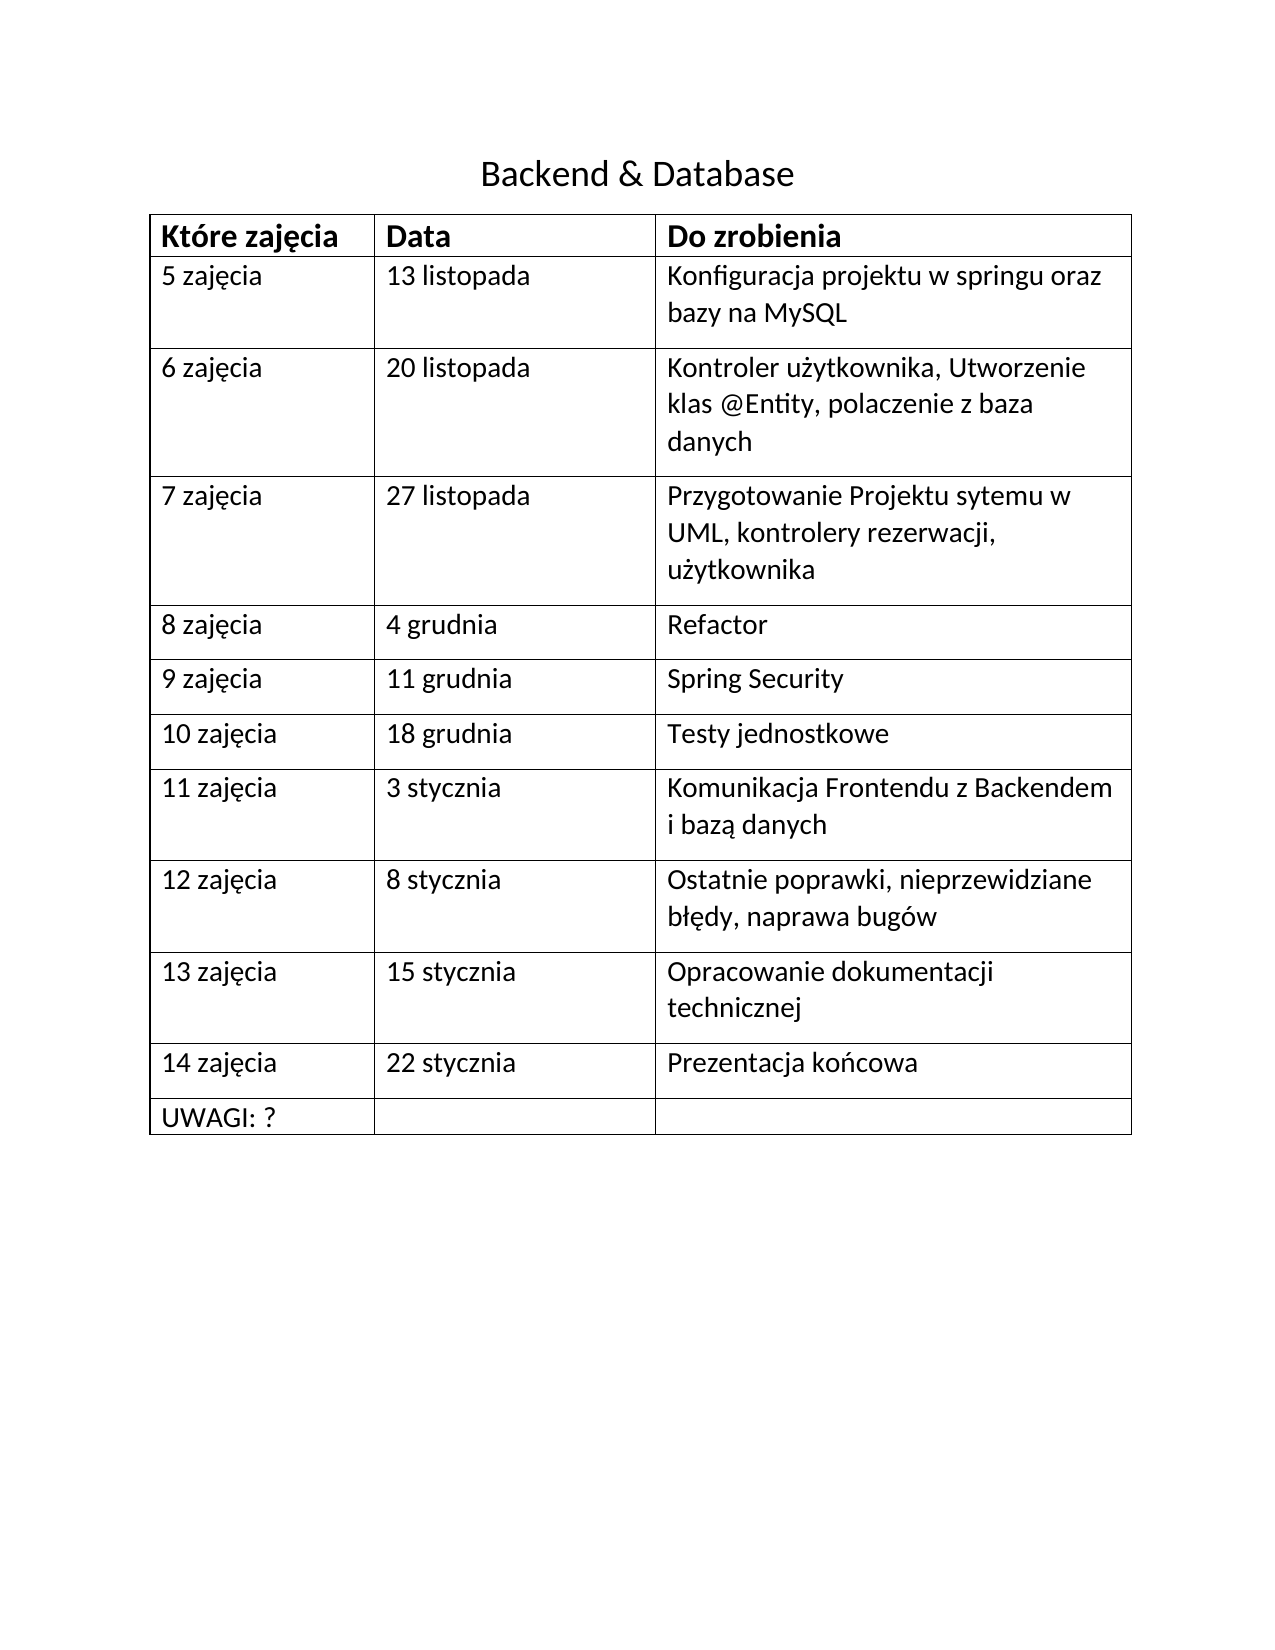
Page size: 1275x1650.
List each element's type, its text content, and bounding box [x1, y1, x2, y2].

table_cell Ostatnie poprawki, nieprzewidziane błędy, naprawa bugów [656, 861, 1131, 952]
table_cell UWAGI: ? [151, 1099, 374, 1134]
table_cell 5 zajęcia [151, 257, 374, 348]
table_cell Prezentacja końcowa [656, 1044, 1131, 1098]
table_cell 13 zajęcia [151, 953, 374, 1043]
table_cell Przygotowanie Projektu sytemu w UML, kontrolery rezerwacji, użytkownika [656, 477, 1131, 605]
table_cell 15 stycznia [375, 953, 655, 1043]
table_header Data [375, 215, 655, 256]
table_cell 20 listopada [375, 349, 655, 476]
table_cell 8 stycznia [375, 861, 655, 952]
table_cell Komunikacja Frontendu z Backendem i bazą danych [656, 770, 1131, 860]
table_cell 14 zajęcia [151, 1044, 374, 1098]
table_cell 18 grudnia [375, 715, 655, 768]
table_cell 27 listopada [375, 477, 655, 605]
table_cell Testy jednostkowe [656, 715, 1131, 768]
table_cell 10 zajęcia [151, 715, 374, 768]
table_cell 11 grudnia [375, 660, 655, 714]
table_cell Opracowanie dokumentacji technicznej [656, 953, 1131, 1043]
table_cell 11 zajęcia [151, 770, 374, 860]
table_cell 22 stycznia [375, 1044, 655, 1098]
table_header Które zajęcia [151, 215, 374, 256]
table_cell [656, 1099, 1131, 1134]
table_cell 3 stycznia [375, 770, 655, 860]
table_cell 4 grudnia [375, 606, 655, 659]
table_cell 6 zajęcia [151, 349, 374, 476]
table_cell 9 zajęcia [151, 660, 374, 714]
table_header Do zrobienia [656, 215, 1131, 256]
table_cell 13 listopada [375, 257, 655, 348]
table_cell 7 zajęcia [151, 477, 374, 605]
table_cell [375, 1099, 655, 1134]
text Backend & Database [150, 150, 1125, 196]
table_cell Konfiguracja projektu w springu oraz bazy na MySQL [656, 257, 1131, 348]
table_cell 8 zajęcia [151, 606, 374, 659]
table_cell 12 zajęcia [151, 861, 374, 952]
table_cell Refactor [656, 606, 1131, 659]
table_cell Spring Security [656, 660, 1131, 714]
table_cell Kontroler użytkownika, Utworzenie klas @Entity, polaczenie z baza danych [656, 349, 1131, 476]
